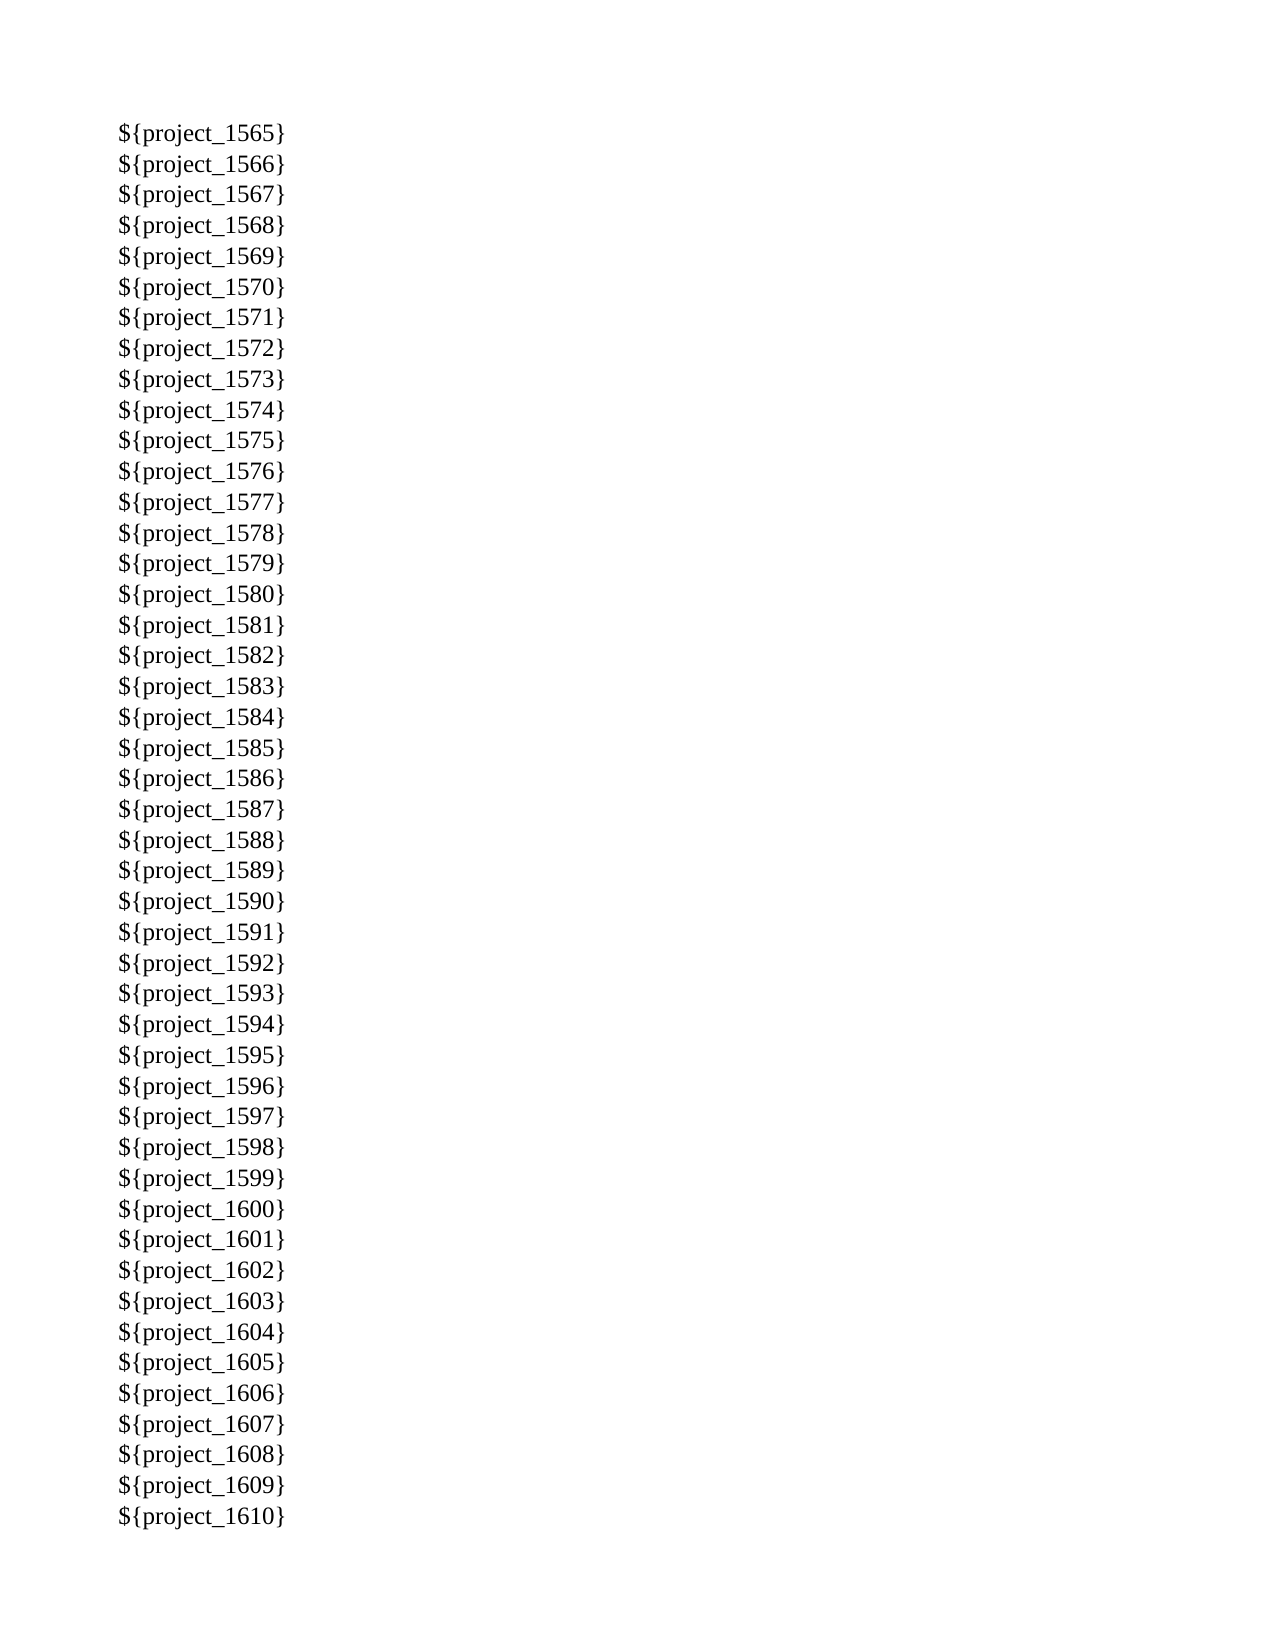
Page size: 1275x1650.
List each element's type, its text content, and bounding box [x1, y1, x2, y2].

text ${project_1565} [118, 118, 1157, 147]
text ${project_1608} [118, 1439, 1157, 1468]
text ${project_1597} [118, 1101, 1157, 1130]
text ${project_1575} [118, 425, 1157, 454]
text ${project_1606} [118, 1378, 1157, 1407]
text ${project_1583} [118, 671, 1157, 700]
text ${project_1580} [118, 579, 1157, 608]
text ${project_1610} [118, 1501, 1157, 1530]
text ${project_1585} [118, 733, 1157, 761]
text ${project_1571} [118, 302, 1157, 331]
text ${project_1593} [118, 978, 1157, 1007]
text ${project_1567} [118, 179, 1157, 208]
text ${project_1599} [118, 1163, 1157, 1192]
text ${project_1604} [118, 1317, 1157, 1345]
text ${project_1568} [118, 210, 1157, 239]
text ${project_1577} [118, 487, 1157, 516]
text ${project_1603} [118, 1286, 1157, 1314]
text ${project_1566} [118, 149, 1157, 178]
text ${project_1595} [118, 1040, 1157, 1069]
text ${project_1570} [118, 272, 1157, 301]
text ${project_1594} [118, 1009, 1157, 1038]
text ${project_1582} [118, 641, 1157, 669]
text ${project_1607} [118, 1409, 1157, 1437]
text ${project_1569} [118, 241, 1157, 270]
text ${project_1600} [118, 1194, 1157, 1222]
text ${project_1578} [118, 518, 1157, 546]
text ${project_1573} [118, 364, 1157, 393]
text ${project_1602} [118, 1255, 1157, 1284]
text ${project_1576} [118, 456, 1157, 485]
text ${project_1581} [118, 610, 1157, 638]
text ${project_1590} [118, 886, 1157, 915]
text ${project_1589} [118, 856, 1157, 884]
text ${project_1584} [118, 702, 1157, 731]
text ${project_1588} [118, 825, 1157, 854]
text ${project_1601} [118, 1224, 1157, 1253]
text ${project_1592} [118, 948, 1157, 977]
text ${project_1572} [118, 333, 1157, 362]
text ${project_1591} [118, 917, 1157, 946]
text ${project_1609} [118, 1470, 1157, 1499]
text ${project_1598} [118, 1132, 1157, 1161]
text ${project_1579} [118, 548, 1157, 577]
text ${project_1596} [118, 1071, 1157, 1099]
text ${project_1574} [118, 395, 1157, 423]
text ${project_1605} [118, 1347, 1157, 1376]
text ${project_1586} [118, 763, 1157, 792]
text ${project_1587} [118, 794, 1157, 823]
